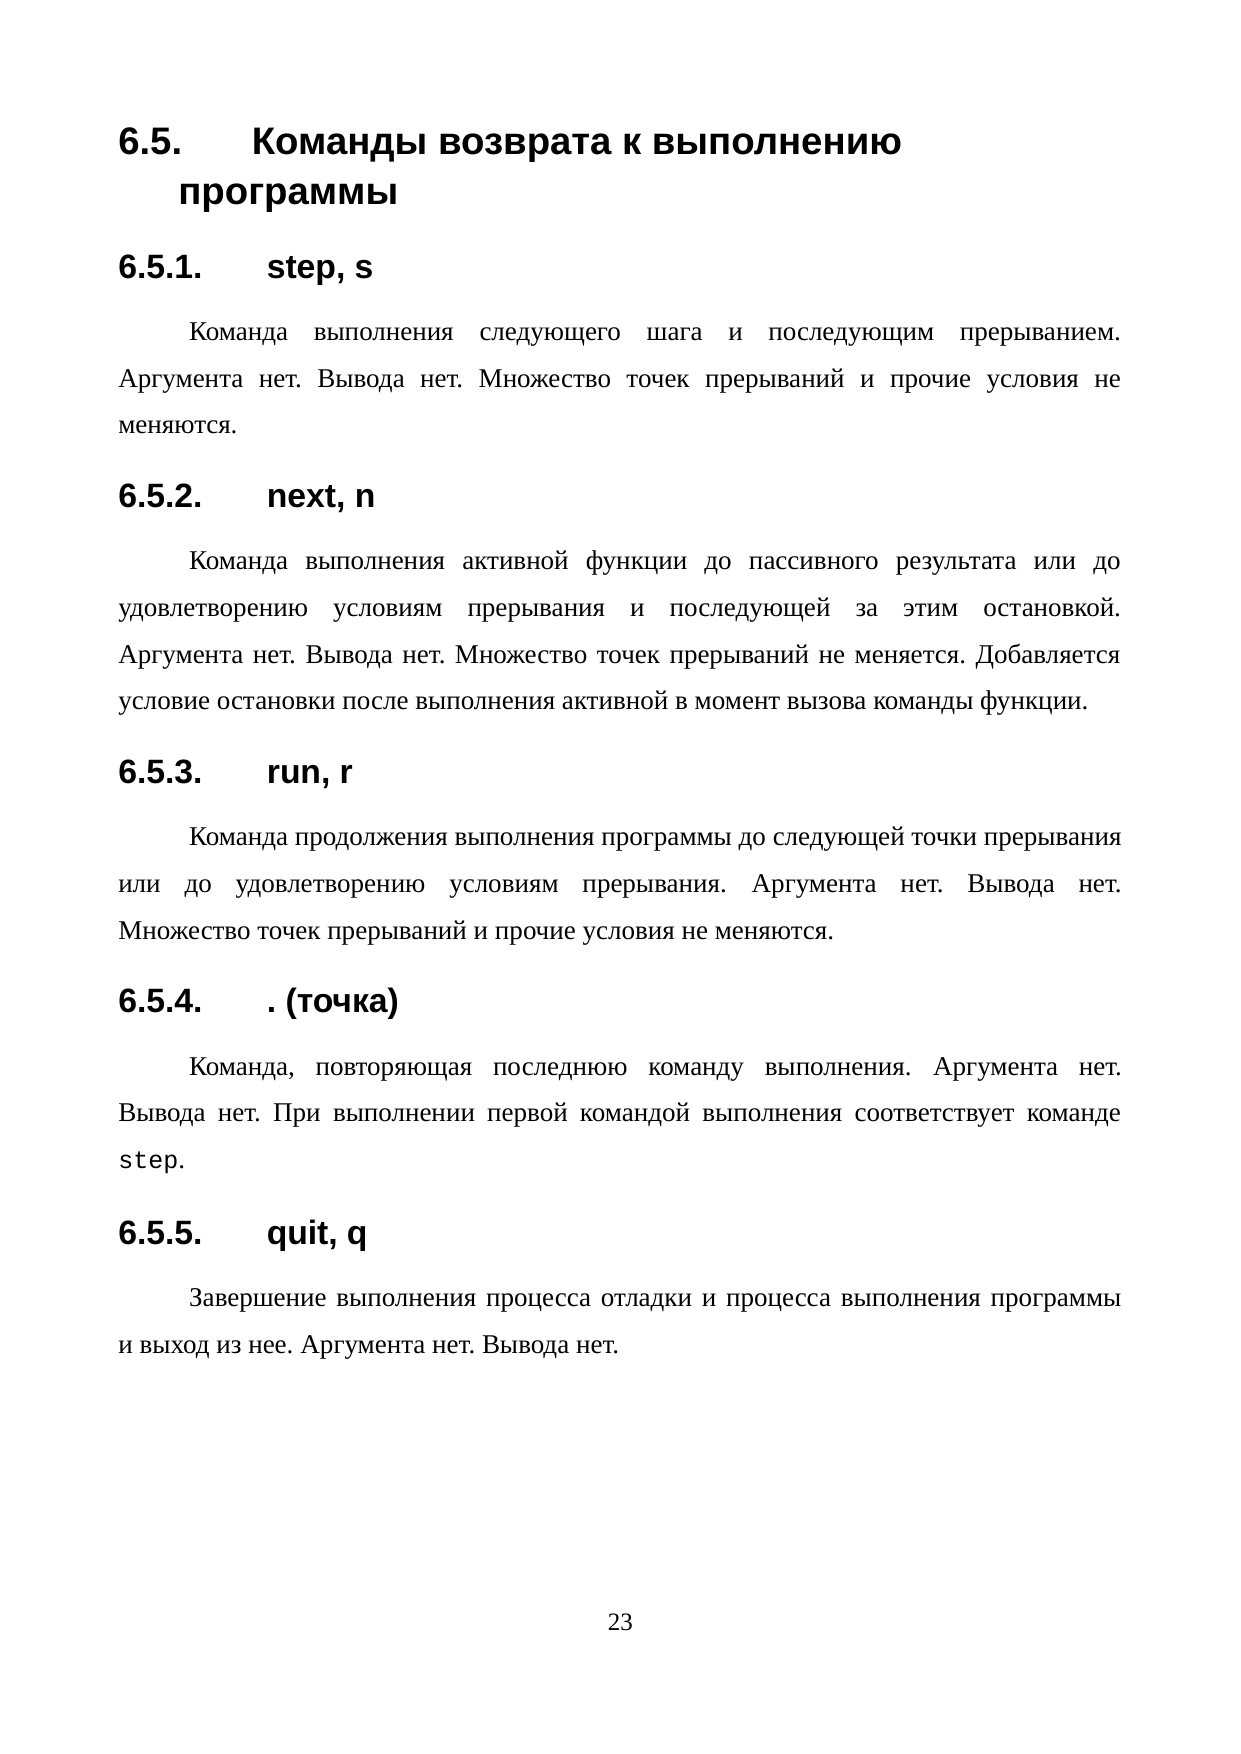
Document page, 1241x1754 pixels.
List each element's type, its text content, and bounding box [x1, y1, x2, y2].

subtitle next, n [118, 476, 1122, 514]
text Команда выполнения следующего шага и последующим прерыванием. Аргумента нет. Вывода нет. Множество точек прерываний и прочие условия не меняются. [118, 315, 1122, 440]
text Команда, повторяющая последнюю команду выполнения. Аргумента нет. Вывода нет. При выполнении первой командой выполнения соответствует команде step. [118, 1050, 1122, 1176]
text Команда выполнения активной функции до пассивного результата или до удовлетворению условиям прерывания и последующей за этим остановкой. Аргумента нет. Вывода нет. Множество точек прерываний не меняется. Добавляется условие остановки после выполнения активной в момент вызова команды функции. [118, 544, 1122, 716]
subtitle step, s [118, 246, 1122, 285]
subtitle . (точка) [118, 981, 1122, 1020]
text Команда продолжения выполнения программы до следующей точки прерывания или до удовлетворению условиям прерывания. Аргумента нет. Вывода нет. Множество точек прерываний и прочие условия не меняются. [118, 820, 1122, 945]
subtitle quit, q [118, 1213, 1122, 1251]
text Завершение выполнения процесса отладки и процесса выполнения программы и выход из нее. Аргумента нет. Вывода нет. [118, 1281, 1122, 1359]
subtitle Команды возврата к выполнению программы [118, 118, 1122, 213]
subtitle run, r [118, 752, 1122, 790]
